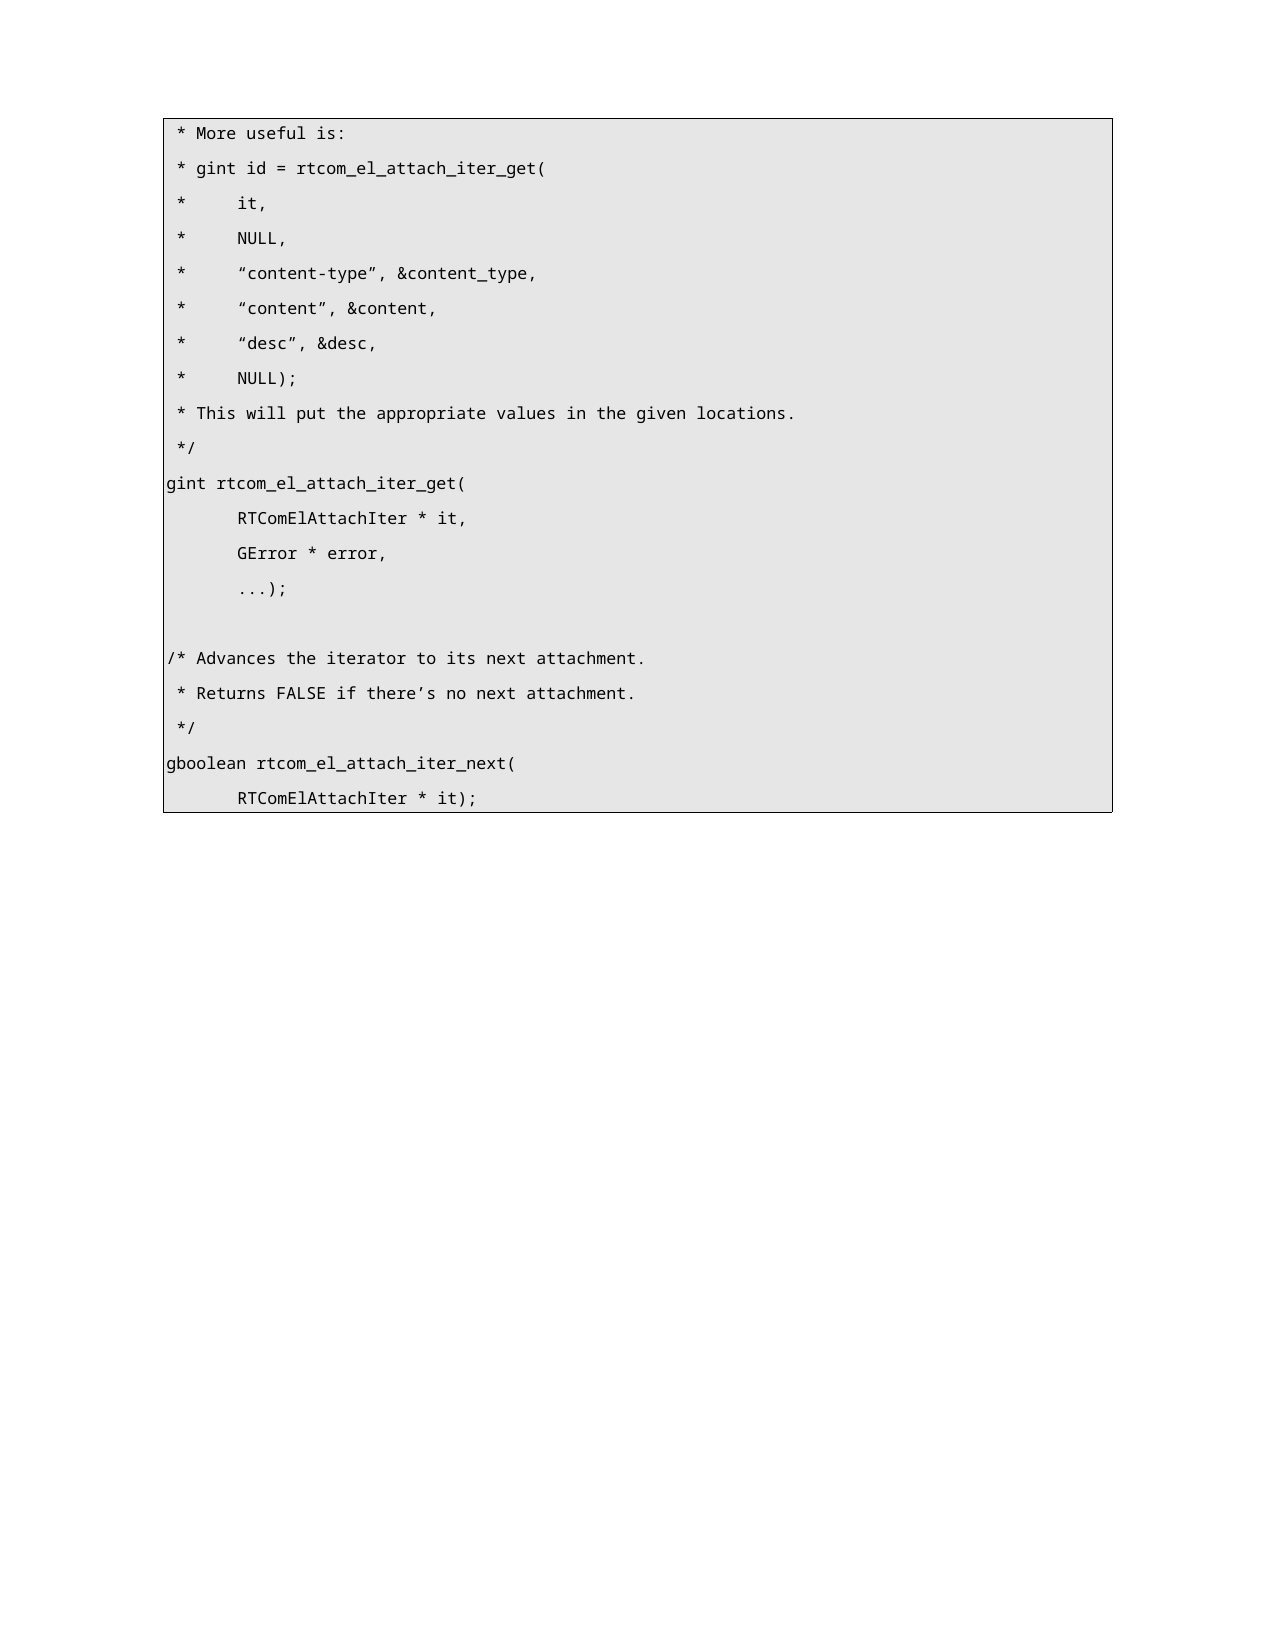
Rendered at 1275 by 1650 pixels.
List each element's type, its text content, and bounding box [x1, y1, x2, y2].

text * NULL, [164, 223, 1112, 249]
text * it, [164, 188, 1112, 214]
text RTComElAttachIter * it, [164, 503, 1112, 529]
text * This will put the appropriate values in the given locations. [164, 398, 1112, 424]
text GError * error, [164, 538, 1112, 564]
text * More useful is: [164, 119, 1112, 144]
text ...); [164, 573, 1112, 599]
text * NULL); [164, 363, 1112, 389]
text gboolean rtcom_el_attach_iter_next( [164, 748, 1112, 774]
text /* Advances the iterator to its next attachment. [164, 643, 1112, 669]
text * Returns FALSE if there’s no next attachment. [164, 678, 1112, 704]
text gint rtcom_el_attach_iter_get( [164, 468, 1112, 494]
text RTComElAttachIter * it); [164, 783, 1112, 812]
text * “content”, &content, [164, 293, 1112, 319]
text */ [164, 713, 1112, 739]
text * gint id = rtcom_el_attach_iter_get( [164, 153, 1112, 179]
text * “content-type”, &content_type, [164, 258, 1112, 284]
text */ [164, 433, 1112, 459]
text * “desc”, &desc, [164, 328, 1112, 354]
